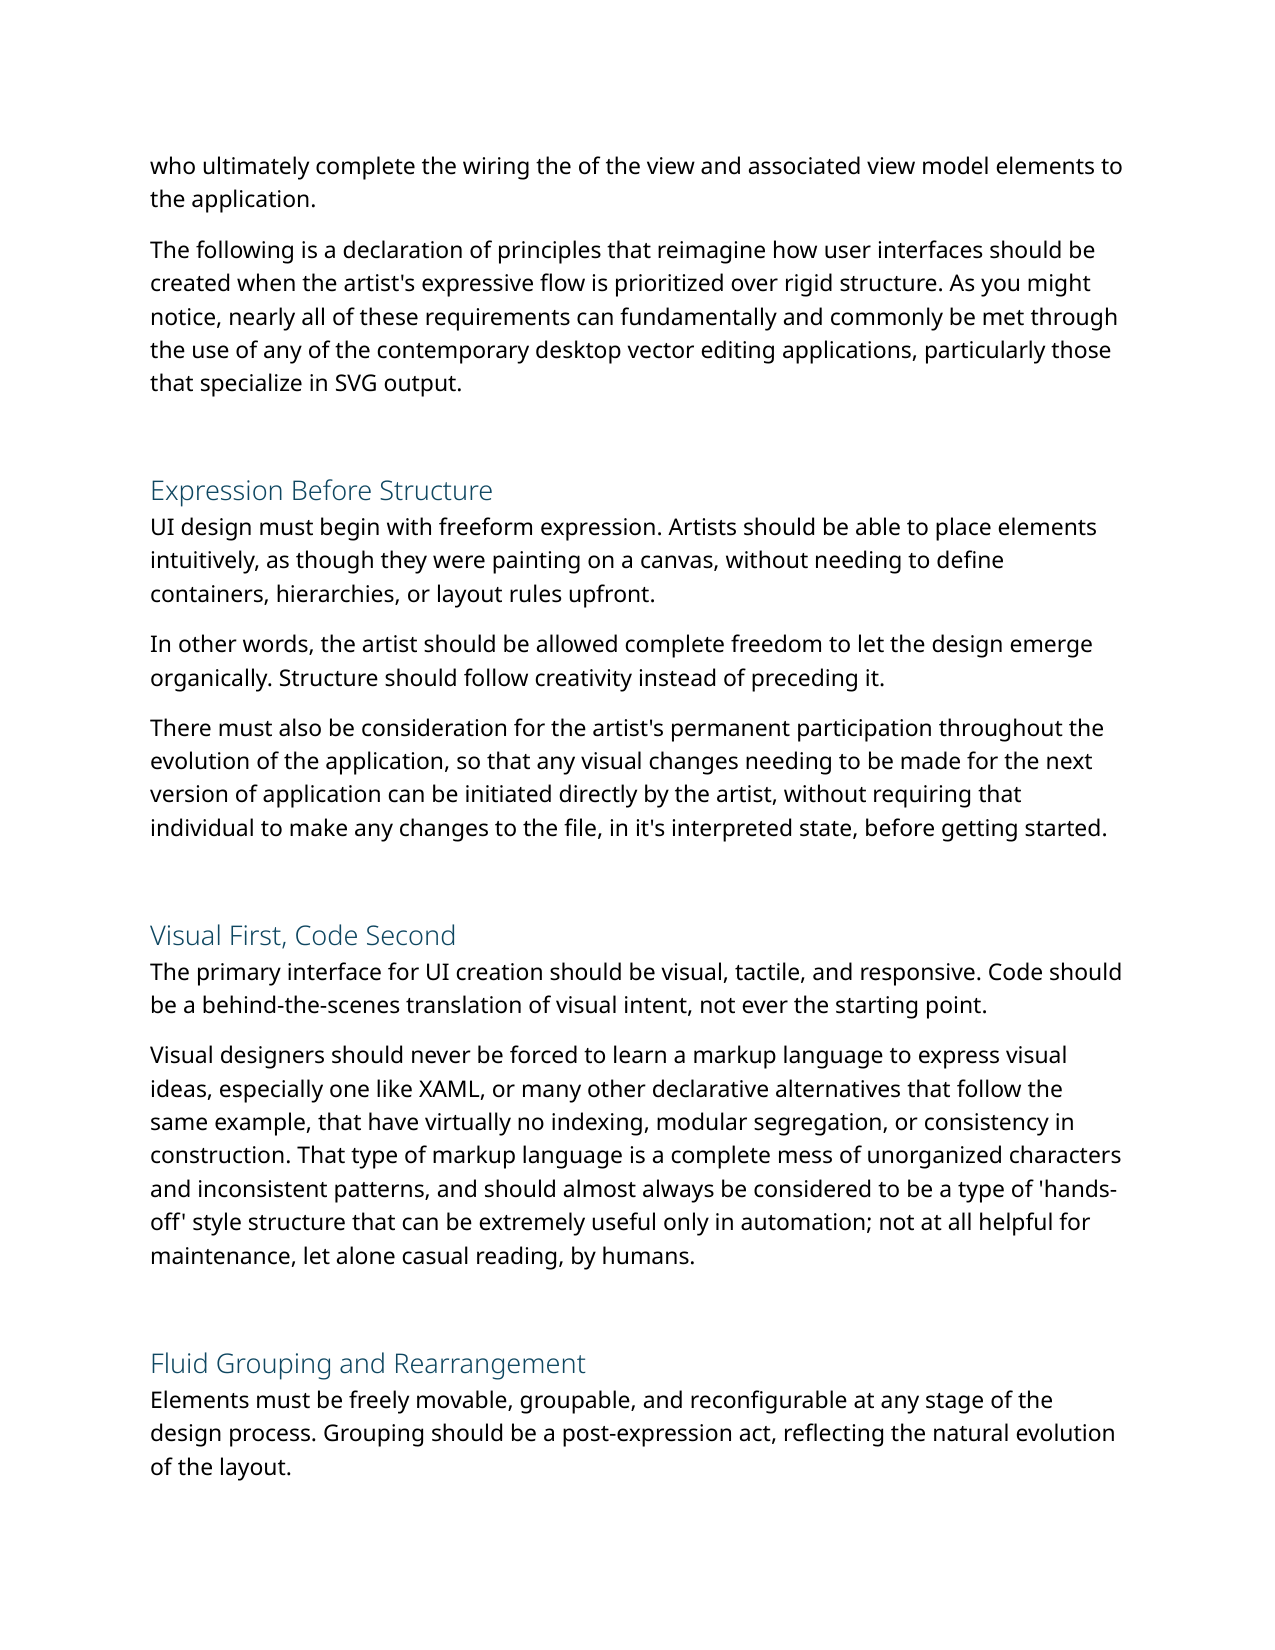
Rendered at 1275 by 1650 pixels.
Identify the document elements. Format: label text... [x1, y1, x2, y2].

text UI design must begin with freeform expression. Artists should be able to place elements intuitively, as though they were painting on a canvas, without needing to define containers, hierarchies, or layout rules upfront. [150, 511, 1125, 609]
subtitle Visual First, Code Second [150, 916, 1125, 953]
subtitle Fluid Grouping and Rearrangement [150, 1344, 1125, 1381]
text In other words, the artist should be allowed complete freedom to let the design emerge organically. Structure should follow creativity instead of preceding it. [150, 628, 1125, 693]
text The following is a declaration of principles that reimagine how user interfaces should be created when the artist's expressive flow is prioritized over rigid structure. As you might notice, nearly all of these requirements can fundamentally and commonly be met through the use of any of the contemporary desktop vector editing applications, particularly those that specialize in SVG output. [150, 233, 1125, 398]
text who ultimately complete the wiring the of the view and associated view model elements to the application. [150, 150, 1125, 215]
text The primary interface for UI creation should be visual, tactile, and responsive. Code should be a behind-the-scenes translation of visual intent, not ever the starting point. [150, 956, 1125, 1020]
text Elements must be freely movable, groupable, and reconfigurable at any stage of the design process. Grouping should be a post-expression act, reflecting the natural evolution of the layout. [150, 1383, 1125, 1482]
subtitle Expression Before Structure [150, 472, 1125, 508]
text There must also be consideration for the artist's permanent participation throughout the evolution of the application, so that any visual changes needing to be made for the next version of application can be initiated directly by the artist, without requiring that individual to make any changes to the file, in it's interpreted state, before getting started. [150, 712, 1125, 843]
text Visual designers should never be forced to learn a markup language to express visual ideas, especially one like XAML, or many other declarative alternatives that follow the same example, that have virtually no indexing, modular segregation, or consistency in construction. That type of markup language is a complete mess of unorganized characters and inconsistent patterns, and should almost always be considered to be a type of 'hands-off' style structure that can be extremely useful only in automation; not at all helpful for maintenance, let alone casual reading, by humans. [150, 1039, 1125, 1271]
